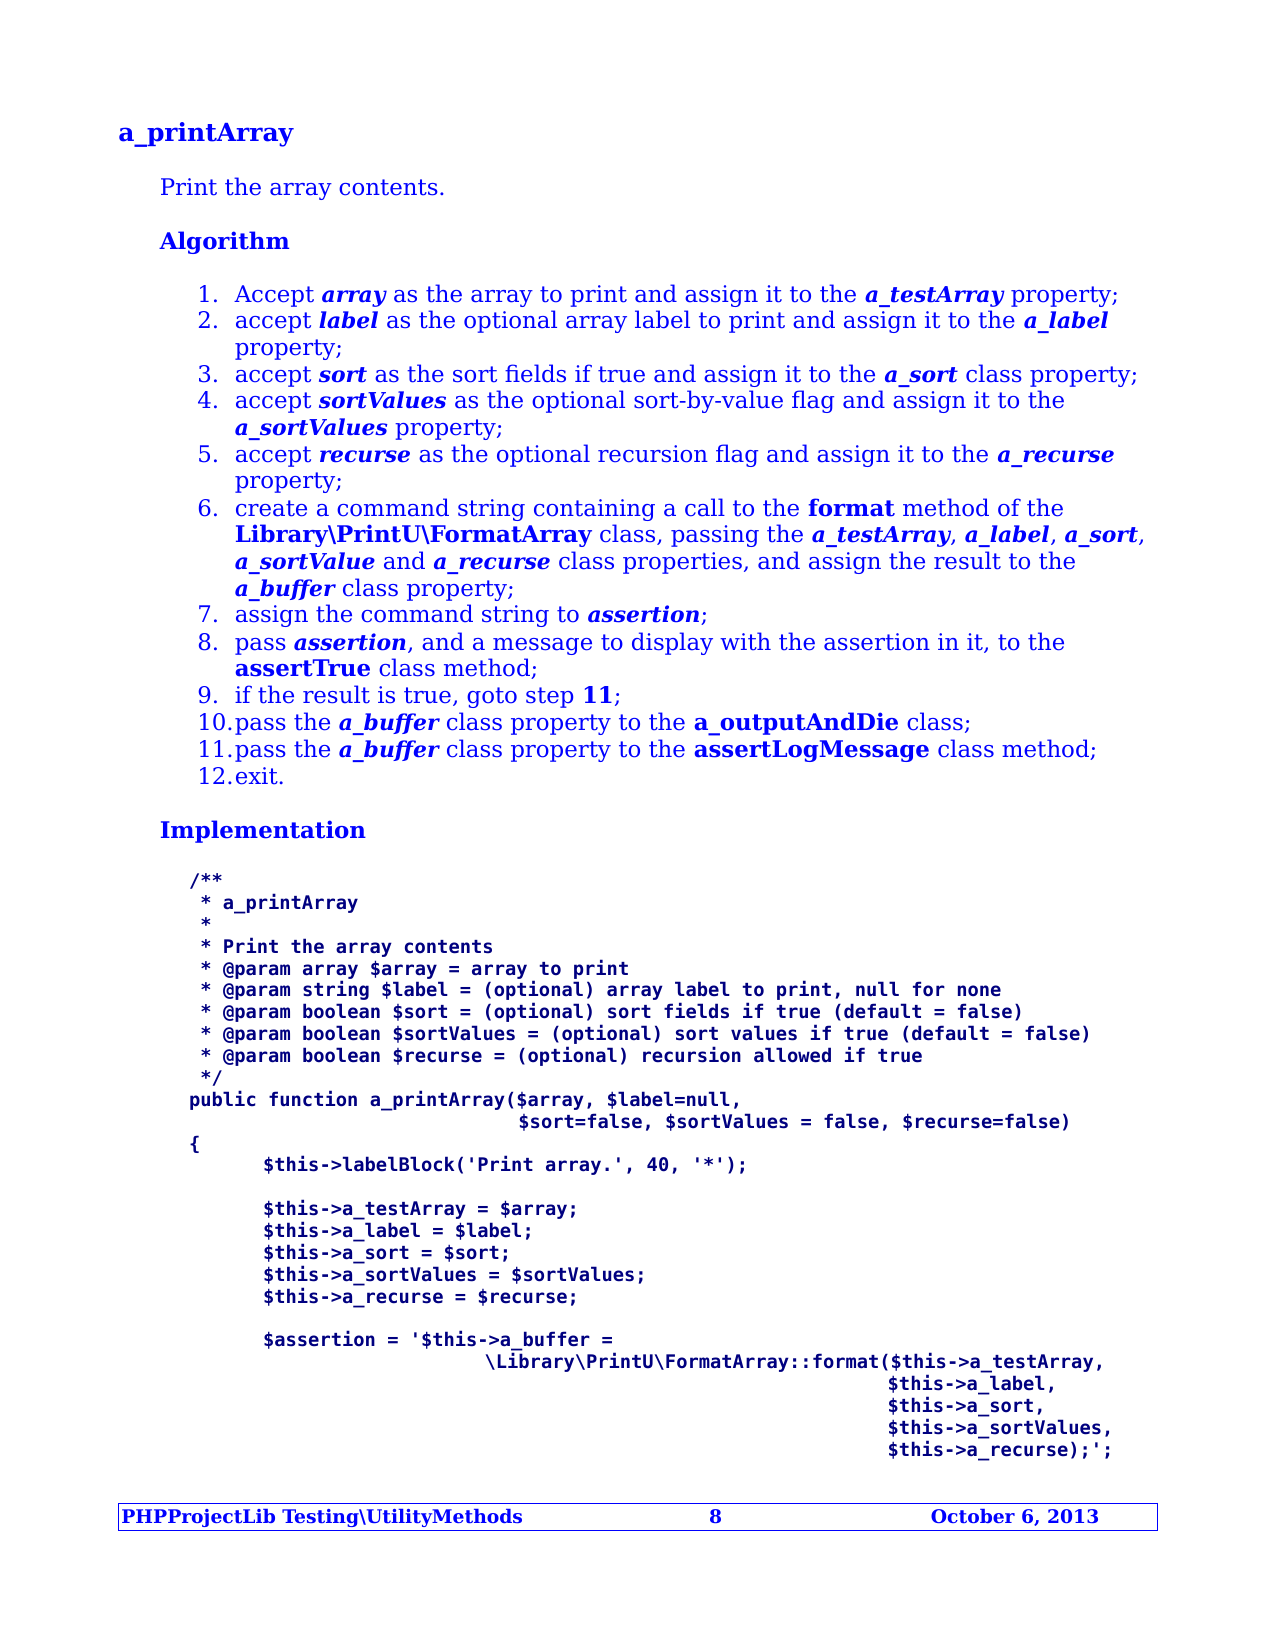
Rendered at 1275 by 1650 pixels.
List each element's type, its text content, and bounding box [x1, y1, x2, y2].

list pass the a_buffer class property to the a_outputAndDie class; [197, 709, 1157, 736]
list $this->a_sortValues = $sortValues; [189, 1264, 1157, 1286]
list * @param boolean $sortValues = (optional) sort values if true (default = false) [189, 1023, 1157, 1045]
list $this->a_label = $label; [189, 1220, 1157, 1242]
text Print the array contents. [159, 174, 1157, 201]
title a_printArray [118, 118, 1157, 147]
list if the result is true, goto step 11; [197, 682, 1157, 709]
list * @param string $label = (optional) array label to print, null for none [189, 979, 1157, 1001]
list * a_printArray [189, 892, 1157, 914]
list $this->a_recurse = $recurse; [189, 1286, 1157, 1308]
list pass the a_buffer class property to the assertLogMessage class method; [197, 736, 1157, 763]
text Algorithm [159, 227, 1157, 254]
list $this->a_recurse);'; [189, 1439, 1157, 1461]
list $this->a_sort, [189, 1395, 1157, 1417]
list Accept array as the array to print and assign it to the a_testArray property; [197, 281, 1157, 308]
list $this->a_sortValues, [189, 1417, 1157, 1439]
list /** [189, 870, 1157, 892]
list accept recurse as the optional recursion flag and assign it to the a_recurse property; [197, 441, 1157, 494]
text Implementation [159, 817, 1157, 843]
list $assertion = '$this->a_buffer = [189, 1329, 1157, 1351]
list */ [189, 1067, 1157, 1089]
list $this->labelBlock('Print array.', 40, '*'); [189, 1154, 1157, 1176]
list * @param array $array = array to print [189, 958, 1157, 979]
list $sort=false, $sortValues = false, $recurse=false) [189, 1111, 1157, 1133]
list $this->a_label, [189, 1373, 1157, 1395]
list { [189, 1133, 1157, 1154]
list * @param boolean $recurse = (optional) recursion allowed if true [189, 1045, 1157, 1067]
list * @param boolean $sort = (optional) sort fields if true (default = false) [189, 1001, 1157, 1023]
list public function a_printArray($array, $label=null, [189, 1089, 1157, 1111]
list pass assertion, and a message to display with the assertion in it, to the assertTrue class method; [197, 628, 1157, 682]
list accept sortValues as the optional sort-by-value flag and assign it to the a_sortValues property; [197, 388, 1157, 441]
list $this->a_testArray = $array; [189, 1198, 1157, 1220]
list * [189, 914, 1157, 936]
list $this->a_sort = $sort; [189, 1242, 1157, 1264]
list * Print the array contents [189, 936, 1157, 958]
list \Library\PrintU\FormatArray::format($this->a_testArray, [189, 1351, 1157, 1373]
list assign the command string to assertion; [197, 602, 1157, 628]
list exit. [197, 763, 1157, 790]
list accept label as the optional array label to print and assign it to the a_label property; [197, 308, 1157, 361]
list create a command string containing a call to the format method of the Library\PrintU\FormatArray class, passing the a_testArray, a_label, a_sort, a_sortValue and a_recurse class properties, and assign the result to the a_buffer class property; [197, 494, 1157, 602]
list accept sort as the sort fields if true and assign it to the a_sort class property; [197, 361, 1157, 388]
